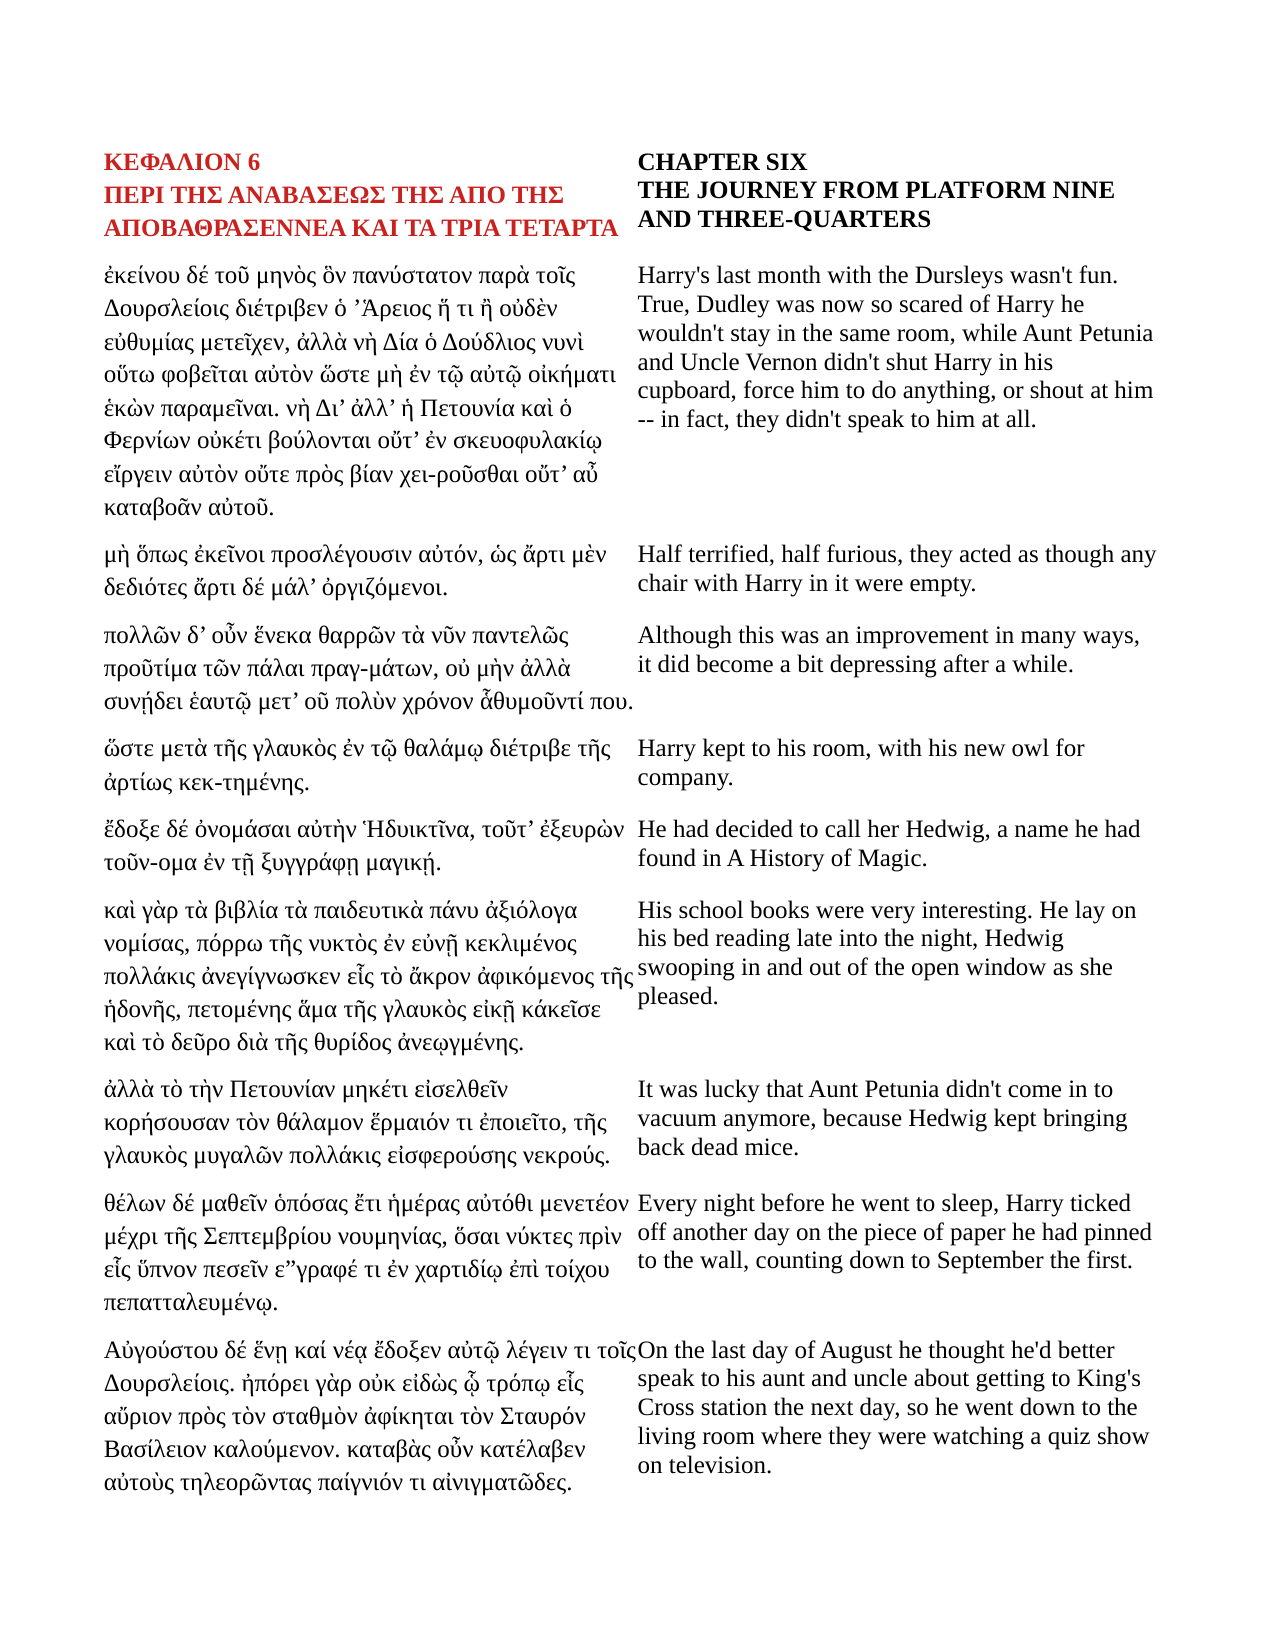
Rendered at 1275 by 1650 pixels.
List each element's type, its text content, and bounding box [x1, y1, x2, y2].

table_cell μὴ ὅπως ἐκεῖνοι προσλέγουσιν αὐτόν, ὡς ἄρτι μὲν δεδιότες ἄρτι δέ μάλ’ ὀργιζόμενοι. [104, 539, 637, 620]
table_cell ἀλλὰ τὸ τὴν Πετουνίαν μηκέτι εἰσελθεῖν κορήσουσαν τὸν θάλαμον ἕρμαιόν τι ἐποιεῖτο, τῆς γλαυκὸς μυγαλῶν πολλάκις εἰσφερούσης νεκρούς. [104, 1075, 637, 1188]
table_cell θέλων δέ μαθεῖν ὁπόσας ἔτι ἡμέρας αὐτόθι μενετέον μέχρι τῆς Σεπτεμβρίου νουμηνίας, ὅσαι νύκτες πρὶν εἷς ὕπνον πεσεῖν ε”γραφέ τι ἐν χαρτιδίῳ ἐπὶ τοίχου πεπατταλευμένῳ. [104, 1188, 637, 1335]
table_cell Harry's last month with the Dursleys wasn't fun. True, Dudley was now so scared of Harry he wouldn't stay in the same room, while Aunt Petunia and Uncle Vernon didn't shut Harry in his cupboard, force him to do anything, or shout at him -- in fact, they didn't speak to him at all. [638, 261, 1157, 539]
table_cell πολλῶν δ’ οὖν ἕνεκα θαρρῶν τὰ νῦν παντελῶς προῦτίμα τῶν πάλαι πραγ-μάτων, οὐ μὴν ἀλλὰ συνῄδει ἑαυτῷ μετ’ οῦ πολὺν χρόνον ἇθυμοῦντί που. [104, 620, 637, 733]
table_cell It was lucky that Aunt Petunia didn't come in to vacuum anymore, because Hedwig kept bringing back dead mice. [638, 1075, 1157, 1188]
table_cell His school books were very interesting. He lay on his bed reading late into the night, Hedwig swooping in and out of the open window as she pleased. [638, 895, 1157, 1074]
table_header CHAPTER SIX THE JOURNEY FROM PLATFORM NINE AND THREE-QUARTERS [638, 147, 1157, 261]
table_header ΚΕΦΑΛΙΟΝ 6 ΠΕΡΙ ΤΗΣ ΑΝΑΒΑΣΕΩΣ ΤΗΣ ΑΠΟ ΤΗΣ ΑΠΟΒΑΘΡΑΣΕΝΝΕΑ ΚΑΙ ΤΑ ΤΡΙΑ ΤΕΤΑΡΤΑ [104, 147, 637, 261]
table_cell Harry kept to his room, with his new owl for company. [638, 734, 1157, 814]
table_cell He had decided to call her Hedwig, a name he had found in A History of Magic. [638, 814, 1157, 895]
table_cell Although this was an improvement in many ways, it did become a bit depressing after a while. [638, 620, 1157, 733]
table_cell Half terrified, half furious, they acted as though any chair with Harry in it were empty. [638, 539, 1157, 620]
table_cell ἐκείνου δέ τοῦ μηνὸς ὃν πανύστατον παρὰ τοῖς Δουρσλείοις διέτριβεν ὁ ’Ἁρειος ἥ τι ἢ οὐδὲν εὐθυμίας μετεῖχεν, ἀλλὰ νὴ Δία ὁ Δούδλιος νυνὶ οὕτω φοβεῖται αὐτὸν ὥστε μὴ ἐν τῷ αὐτῷ οἰκήματι ἑκὼν παραμεῖναι. νὴ Δι’ ἀλλ’ ἡ Πετουνία καὶ ὁ Φερνίων οὐκέτι βούλονται οὔτ’ ἐν σκευοφυλακίῳ εἴργειν αὐτὸν οὔτε πρὸς βίαν χει-ροῦσθαι οὔτ’ αὖ καταβοᾶν αὐτοῦ. [104, 261, 637, 539]
table_cell ἔδοξε δέ ὀνομάσαι αὐτὴν Ἡδυικτῖνα, τοῦτ’ ἐξευρὼν τοῦν-ομα ἐν τῇ ξυγγράφῃ μαγικῄ. [104, 814, 637, 895]
table_cell On the last day of August he thought he'd better speak to his aunt and uncle about getting to King's Cross station the next day, so he went down to the living room where they were watching a quiz show on television. [638, 1335, 1157, 1514]
table_cell Every night before he went to sleep, Harry ticked off another day on the piece of paper he had pinned to the wall, counting down to September the first. [638, 1188, 1157, 1335]
table_cell Αὐγούστου δέ ἕνῃ καί νέᾳ ἔδοξεν αὐτῷ λέγειν τι τοῖς Δουρσλείοις. ἠπόρει γὰρ οὐκ εἰδὼς ᾧ τρόπῳ εἷς αὔριον πρὸς τὸν σταθμὸν ἀφίκηται τὸν Σταυρόν Βασίλειον καλούμενον. καταβὰς οὖν κατέλαβεν αὐτοὺς τηλεορῶντας παίγνιόν τι αἰνιγματῶδες. [104, 1335, 637, 1514]
table_cell ὥστε μετὰ τῆς γλαυκὸς ἐν τῷ θαλάμῳ διέτριβε τῆς ἀρτίως κεκ-τημένης. [104, 734, 637, 814]
table_cell καὶ γὰρ τὰ βιβλία τὰ παιδευτικὰ πάνυ ἀξιόλογα νομίσας, πόρρω τῆς νυκτὸς ἐν εὐνῇ κεκλιμένος πολλάκις ἀνεγίγνωσκεν εἷς τὸ ἄκρον ἀφικόμενος τῆς ἡδονῆς, πετομένης ἅμα τῆς γλαυκὸς εἰκῇ κάκεῖσε καὶ τὸ δεῦρο διὰ τῆς θυρίδος ἀνεῳγμένης. [104, 895, 637, 1074]
